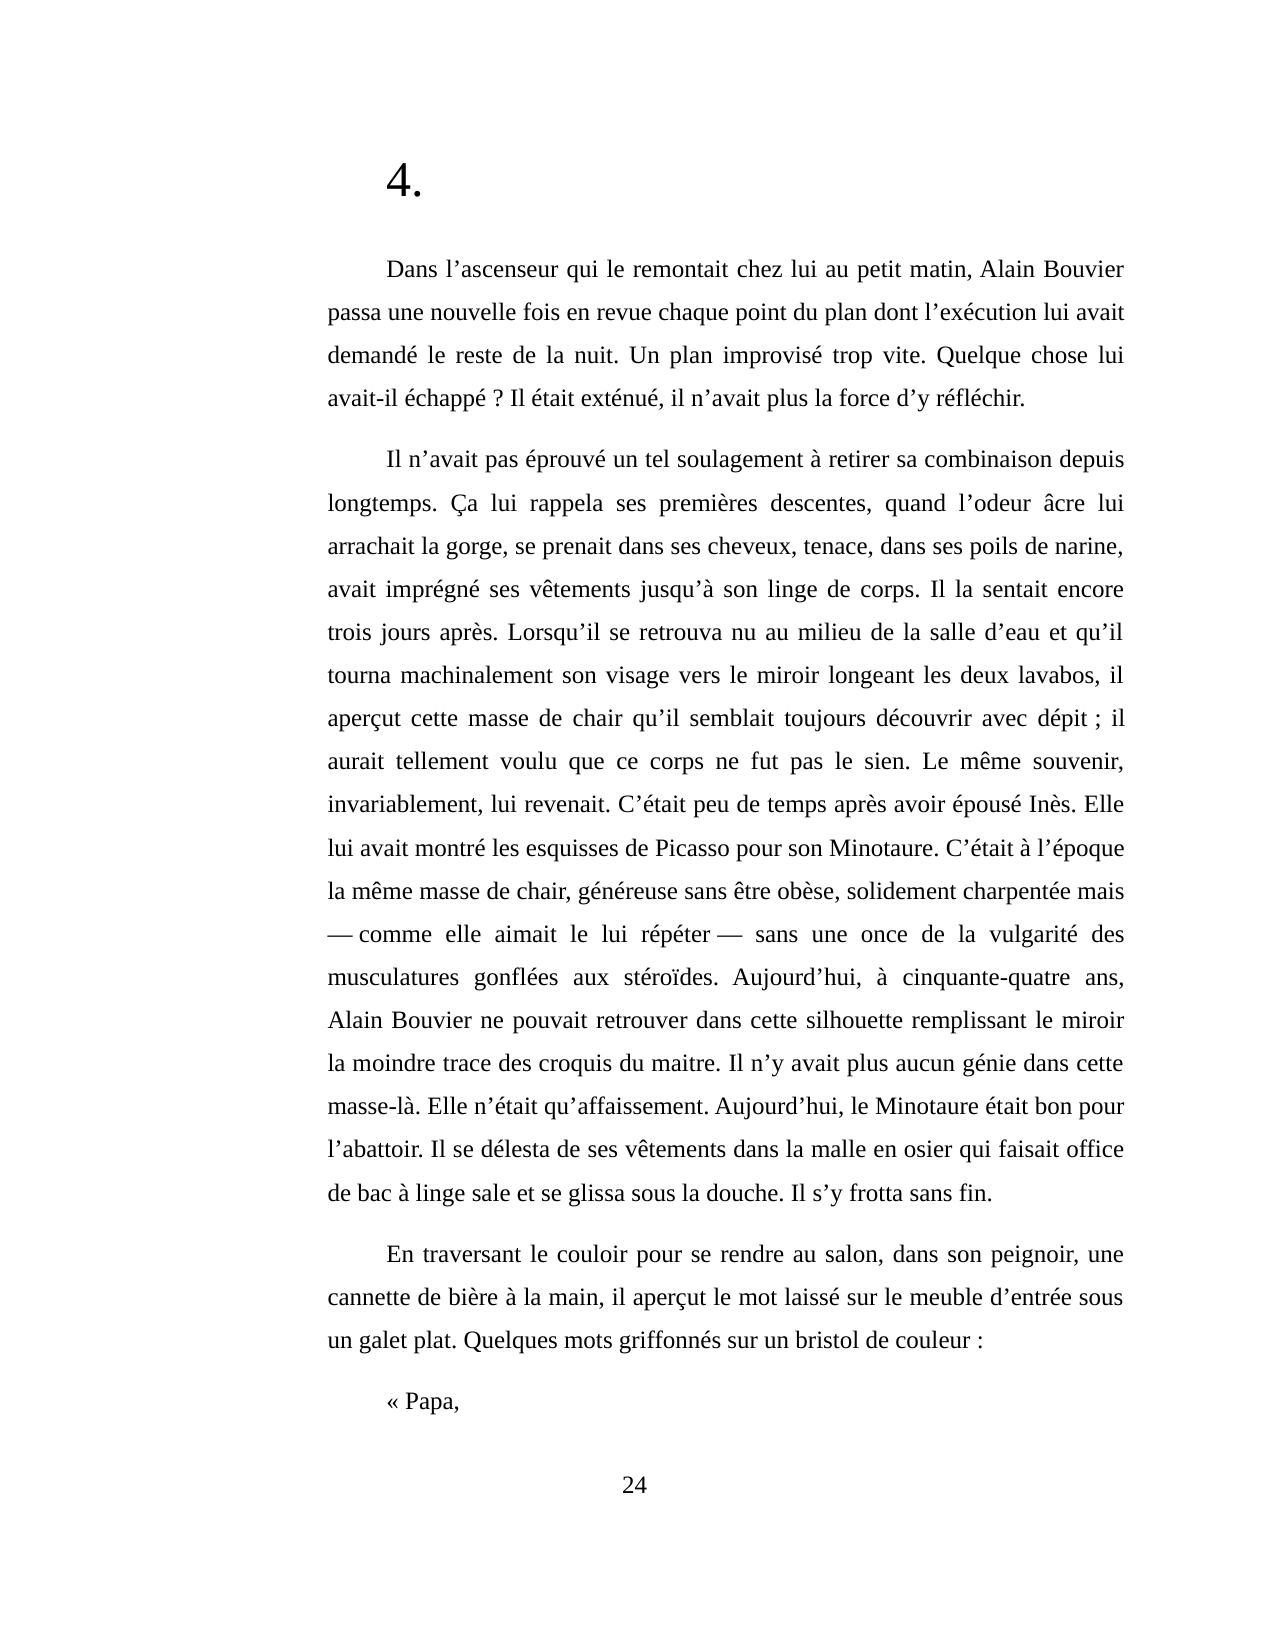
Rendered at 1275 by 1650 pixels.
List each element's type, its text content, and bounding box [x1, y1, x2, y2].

text Il n’avait pas éprouvé un tel soulagement à retirer sa combinaison depuis longtemps. Ça lui rappela ses premières descentes, quand l’odeur âcre lui arrachait la gorge, se prenait dans ses cheveux, tenace, dans ses poils de narine, avait imprégné ses vêtements jusqu’à son linge de corps. Il la sentait encore trois jours après. Lorsqu’il se retrouva nu au milieu de la salle d’eau et qu’il tourna machinalement son visage vers le miroir longeant les deux lavabos, il aperçut cette masse de chair qu’il semblait toujours découvrir avec dépit ; il aurait tellement voulu que ce corps ne fut pas le sien. Le même souvenir, invariablement, lui revenait. C’était peu de temps après avoir épousé Inès. Elle lui avait montré les esquisses de Picasso pour son Minotaure. C’était à l’époque la même masse de chair, généreuse sans être obèse, solidement charpentée mais — comme elle aimait le lui répéter — sans une once de la vulgarité des musculatures gonflées aux stéroïdes. Aujourd’hui, à cinquante-quatre ans, Alain Bouvier ne pouvait retrouver dans cette silhouette remplissant le miroir la moindre trace des croquis du maitre. Il n’y avait plus aucun génie dans cette masse-là. Elle n’était qu’affaissement. Aujourd’hui, le Minotaure était bon pour l’abattoir. Il se délesta de ses vêtements dans la malle en osier qui faisait office de bac à linge sale et se glissa sous la douche. Il s’y frotta sans fin. [327, 444, 1125, 1206]
text Dans l’ascenseur qui le remontait chez lui au petit matin, Alain Bouvier passa une nouvelle fois en revue chaque point du plan dont l’exécution lui avait demandé le reste de la nuit. Un plan improvisé trop vite. Quelque chose lui avait-il échappé ? Il était exténué, il n’avait plus la force d’y réfléchir. [327, 254, 1125, 412]
text En traversant le couloir pour se rendre au salon, dans son peignoir, une cannette de bière à la main, il aperçut le mot laissé sur le meuble d’entrée sous un galet plat. Quelques mots griffonnés sur un bristol de couleur : [327, 1239, 1125, 1354]
text « Papa, [327, 1386, 1125, 1415]
